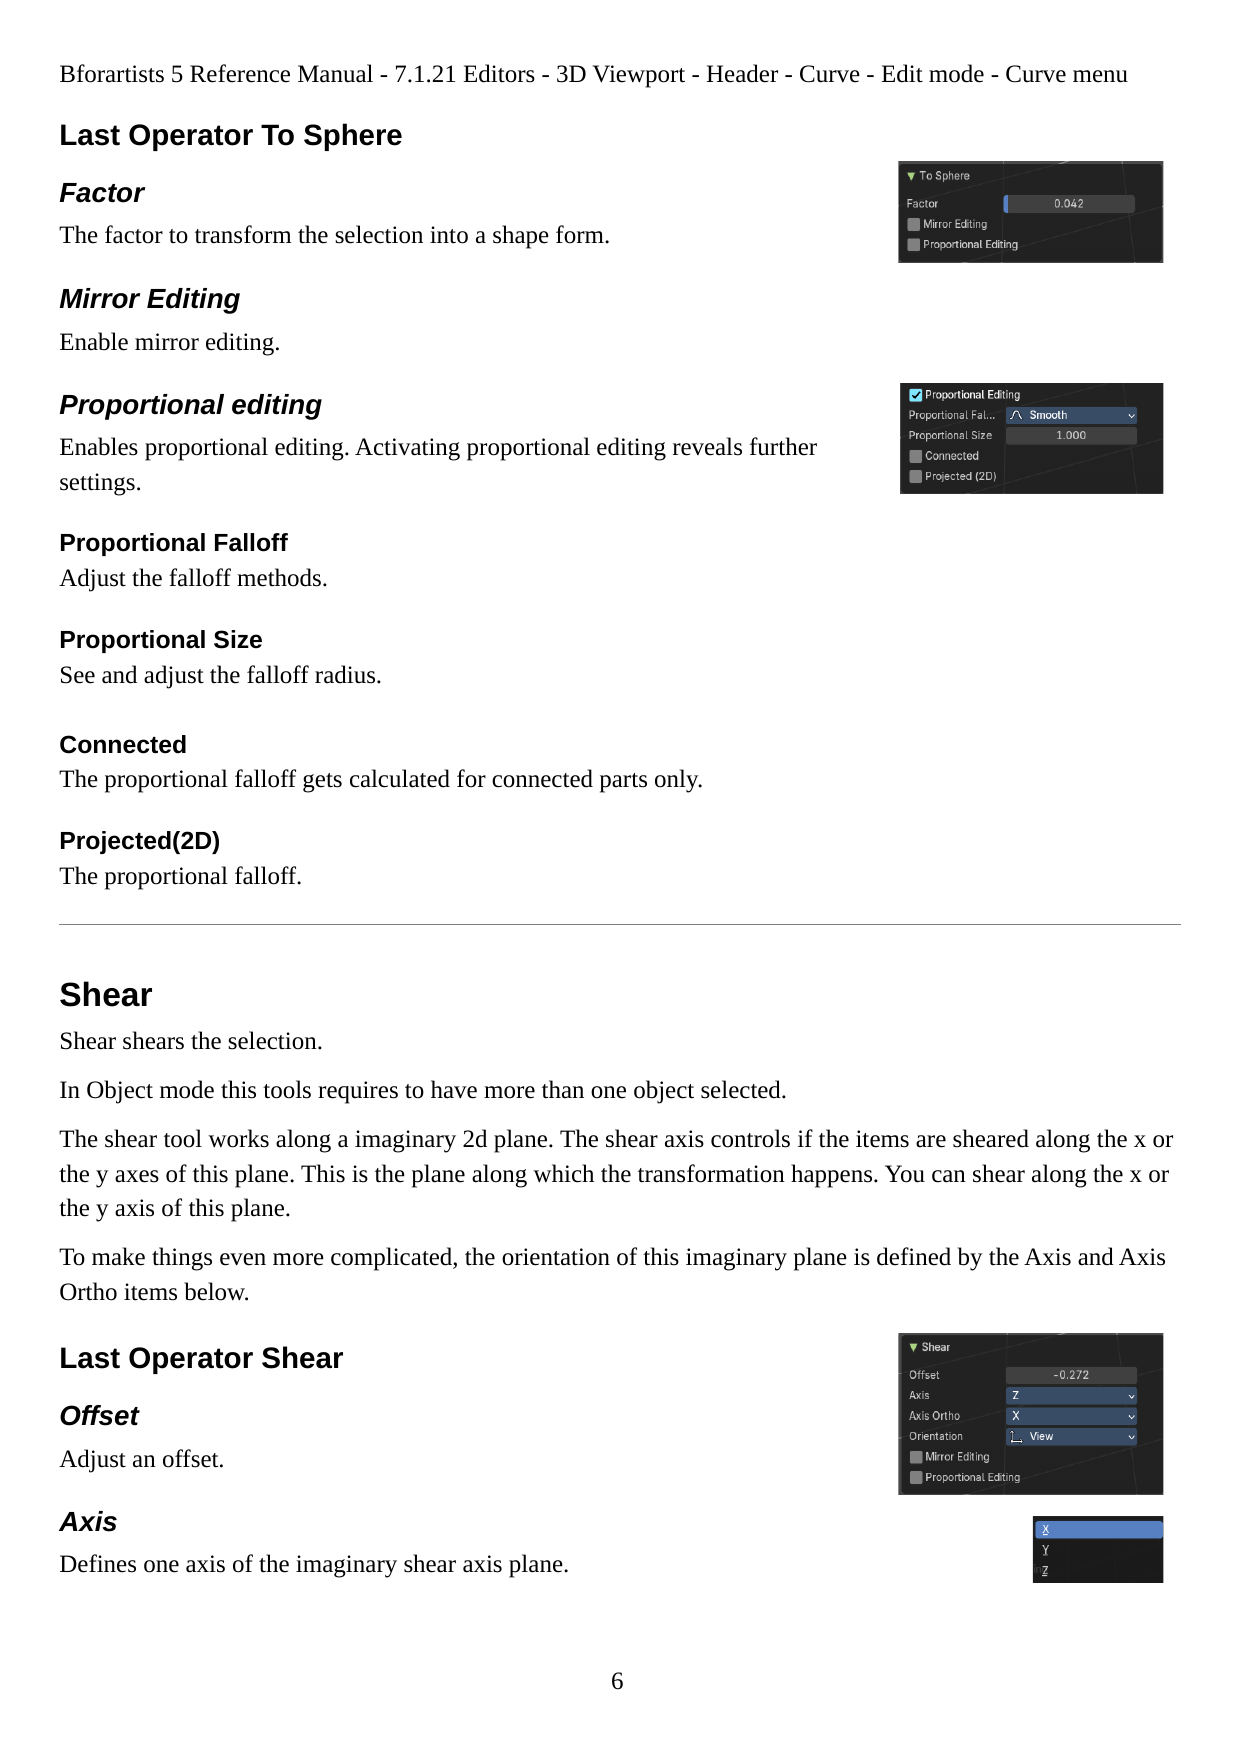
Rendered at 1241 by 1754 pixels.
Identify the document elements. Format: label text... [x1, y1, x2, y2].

picture [898, 161, 1164, 263]
picture [900, 383, 1164, 494]
text The factor to transform the selection into a shape form. [59, 221, 898, 249]
subtitle Proportional Size [59, 625, 1181, 653]
subtitle Proportional Falloff [59, 528, 1181, 557]
subtitle Factor [59, 176, 898, 208]
text To make things even more complicated, the orientation of this imaginary plane is defined by the Axis and Axis Ortho items below. [59, 1242, 1181, 1305]
subtitle Offset [59, 1399, 898, 1431]
subtitle Axis [59, 1505, 1181, 1537]
text Defines one axis of the imaginary shear axis plane. [59, 1549, 1032, 1578]
text See and adjust the falloff radius. [59, 660, 1181, 688]
subtitle Proportional editing [59, 388, 900, 420]
subtitle [1164, 1340, 1181, 1374]
text Enable mirror editing. [59, 327, 1181, 355]
text Adjust an offset. [59, 1444, 898, 1472]
subtitle Projected(2D) [59, 826, 1181, 854]
subtitle [1164, 388, 1181, 420]
text Adjust the falloff methods. [59, 563, 1181, 592]
picture [898, 1333, 1164, 1495]
subtitle Last Operator Shear [59, 1340, 898, 1374]
subtitle [1164, 176, 1181, 208]
text In Object mode this tools requires to have more than one object selected. [59, 1075, 1181, 1104]
text [1164, 1444, 1181, 1472]
picture [1032, 1516, 1164, 1583]
subtitle [1164, 1399, 1181, 1431]
subtitle Last Operator To Sphere [59, 117, 1181, 151]
text Shear shears the selection. [59, 1026, 1181, 1055]
subtitle Shear [59, 975, 1181, 1013]
subtitle Connected [59, 730, 1181, 758]
text The shear tool works along a imaginary 2d plane. The shear axis controls if the items are sheared along the x or the y axes of this plane. This is the plane along which the transformation happens. You can shear along the x or the y axis of this plane. [59, 1124, 1181, 1222]
text The proportional falloff. [59, 861, 1181, 889]
subtitle Mirror Editing [59, 282, 1181, 314]
text The proportional falloff gets calculated for connected parts only. [59, 764, 1181, 793]
text Enables proportional editing. Activating proportional editing reveals further settings. [59, 432, 1181, 496]
